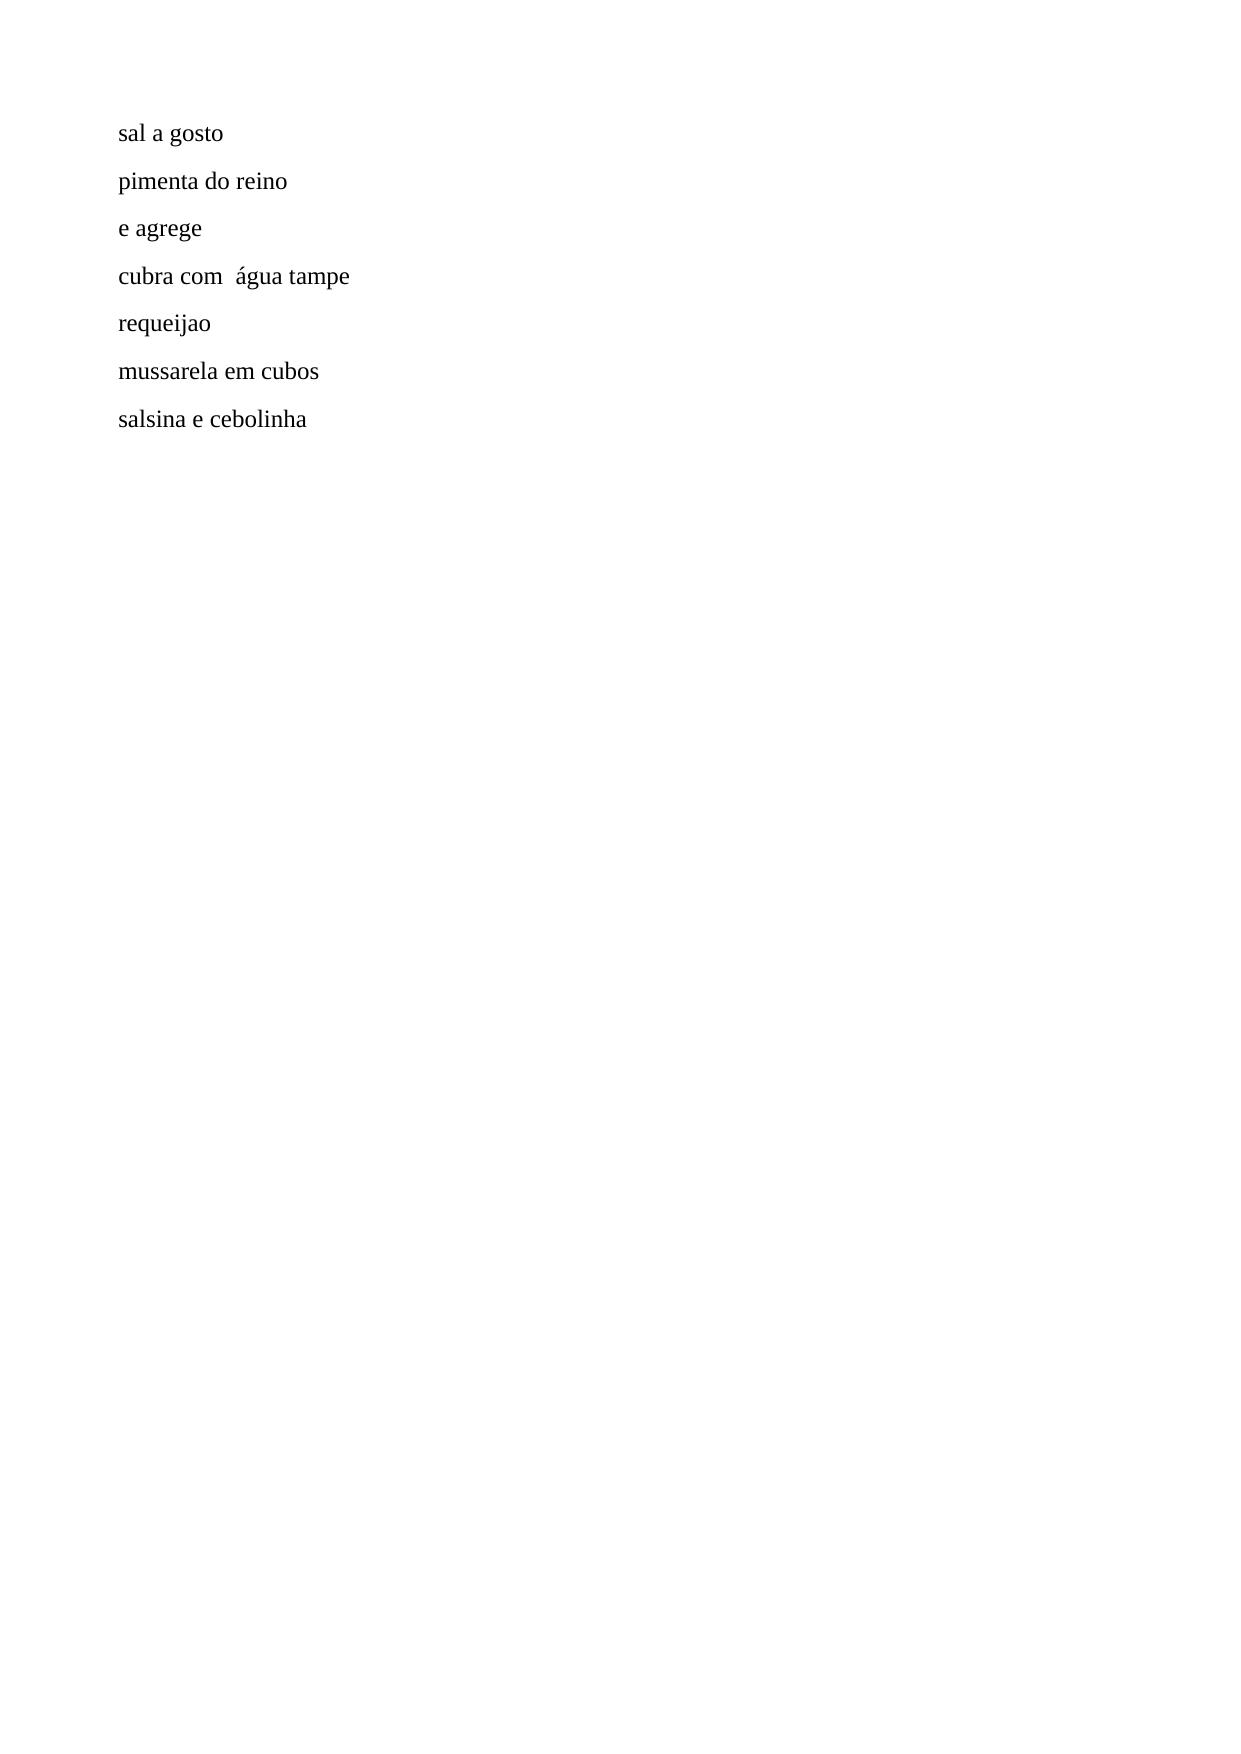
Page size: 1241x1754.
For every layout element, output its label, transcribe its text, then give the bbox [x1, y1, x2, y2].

text salsina e cebolinha [118, 404, 1122, 432]
text sal a gosto [118, 118, 1122, 147]
text e agrege [118, 213, 1122, 242]
text cubra com água tampe [118, 261, 1122, 290]
text pimenta do reino [118, 166, 1122, 194]
text mussarela em cubos [118, 356, 1122, 385]
text requeijao [118, 308, 1122, 337]
